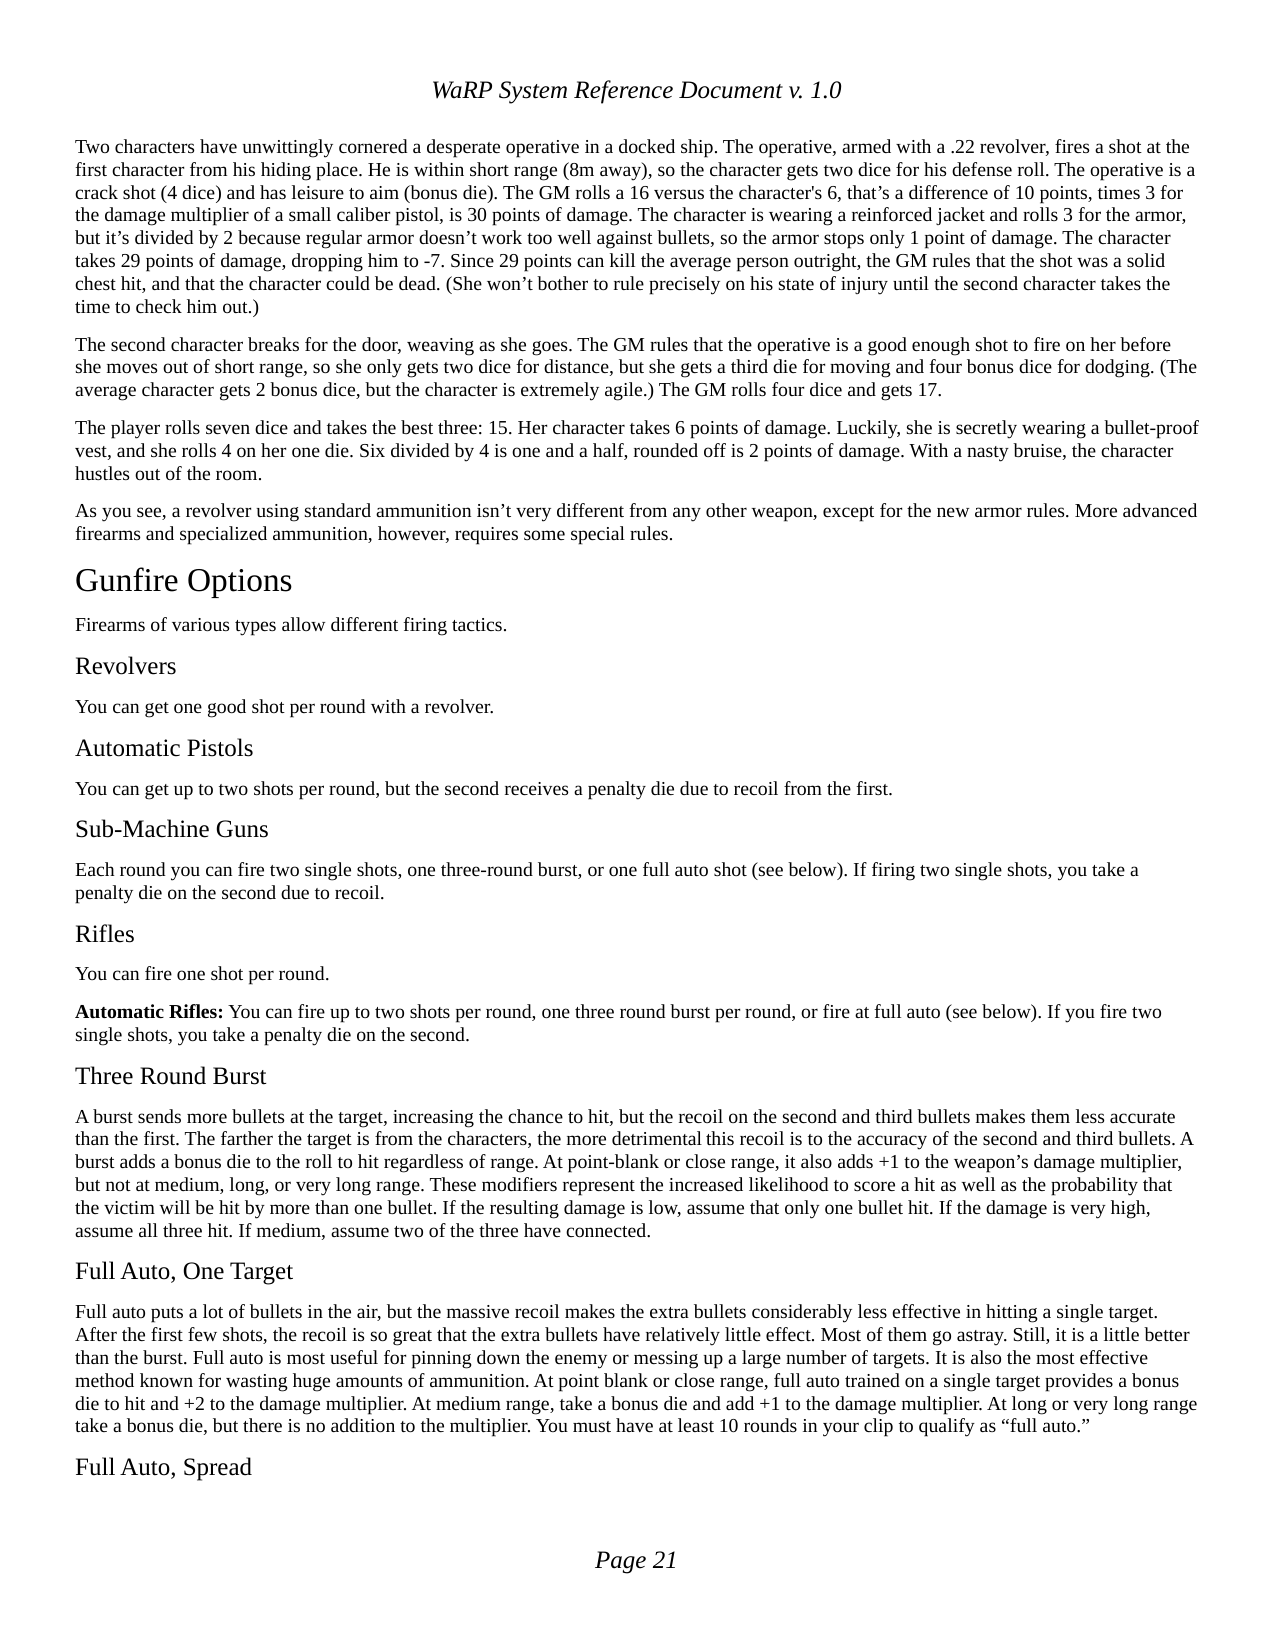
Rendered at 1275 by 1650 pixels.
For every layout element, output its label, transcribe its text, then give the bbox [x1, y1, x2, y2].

text The second character breaks for the door, weaving as she goes. The GM rules that the operative is a good enough shot to fire on her before she moves out of short range, so she only gets two dice for distance, but she gets a third die for moving and four bonus dice for dodging. (The average character gets 2 bonus dice, but the character is extremely agile.) The GM rolls four dice and gets 17. [75, 332, 1200, 401]
text You can fire one shot per round. [75, 962, 1200, 985]
text Full Auto, Spread [75, 1452, 1200, 1481]
text Gunfire Options [75, 560, 1200, 598]
text You can get up to two shots per round, but the second receives a penalty die due to recoil from the first. [75, 776, 1200, 799]
text Firearms of various types allow different firing tactics. [75, 613, 1200, 636]
text Each round you can fire two single shots, one three-round burst, or one full auto shot (see below). If firing two single shots, you take a penalty die on the second due to recoil. [75, 858, 1200, 904]
text Two characters have unwittingly cornered a desperate operative in a docked ship. The operative, armed with a .22 revolver, fires a shot at the first character from his hiding place. He is within short range (8m away), so the character gets two dice for his defense roll. The operative is a crack shot (4 dice) and has leisure to aim (bonus die). The GM rolls a 16 versus the character's 6, that’s a difference of 10 points, times 3 for the damage multiplier of a small caliber pistol, is 30 points of damage. The character is wearing a reinforced jacket and rolls 3 for the armor, but it’s divided by 2 because regular armor doesn’t work too well against bullets, so the armor stops only 1 point of damage. The character takes 29 points of damage, dropping him to -7. Since 29 points can kill the average person outright, the GM rules that the shot was a solid chest hit, and that the character could be dead. (She won’t bother to rule precisely on his state of injury until the second character takes the time to check him out.) [75, 135, 1200, 317]
text The player rolls seven dice and takes the best three: 15. Her character takes 6 points of damage. Luckily, she is secretly wearing a bullet-proof vest, and she rolls 4 on her one die. Six divided by 4 is one and a half, rounded off is 2 points of damage. With a nasty bruise, the character hustles out of the room. [75, 416, 1200, 484]
text Sub-Machine Guns [75, 814, 1200, 843]
text Three Round Burst [75, 1061, 1200, 1089]
text As you see, a revolver using standard ammunition isn’t very different from any other weapon, except for the new armor rules. More advanced firearms and specialized ammunition, however, requires some special rules. [75, 499, 1200, 545]
text Rifles [75, 919, 1200, 947]
text You can get one good shot per round with a revolver. [75, 695, 1200, 718]
text Automatic Rifles: You can fire up to two shots per round, one three round burst per round, or fire at full auto (see below). If you fire two single shots, you take a penalty die on the second. [75, 1000, 1200, 1046]
text A burst sends more bullets at the target, increasing the chance to hit, but the recoil on the second and third bullets makes them less accurate than the first. The farther the target is from the characters, the more detrimental this recoil is to the accuracy of the second and third bullets. A burst adds a bonus die to the roll to hit regardless of range. At point-blank or close range, it also adds +1 to the weapon’s damage multiplier, but not at medium, long, or very long range. These modifiers represent the increased likelihood to score a hit as well as the probability that the victim will be hit by more than one bullet. If the resulting damage is low, assume that only one bullet hit. If the damage is very high, assume all three hit. If medium, assume two of the three have connected. [75, 1104, 1200, 1241]
text Full auto puts a lot of bullets in the air, but the massive recoil makes the extra bullets considerably less effective in hitting a single target. After the first few shots, the recoil is so great that the extra bullets have relatively little effect. Most of them go astray. Still, it is a little better than the burst. Full auto is most useful for pinning down the enemy or messing up a large number of targets. It is also the most effective method known for wasting huge amounts of ammunition. At point blank or close range, full auto trained on a single target provides a bonus die to hit and +2 to the damage multiplier. At medium range, take a bonus die and add +1 to the damage multiplier. At long or very long range take a bonus die, but there is no addition to the multiplier. You must have at least 10 rounds in your clip to qualify as “full auto.” [75, 1300, 1200, 1437]
text Full Auto, One Target [75, 1256, 1200, 1285]
text Automatic Pistols [75, 733, 1200, 761]
text Revolvers [75, 651, 1200, 680]
